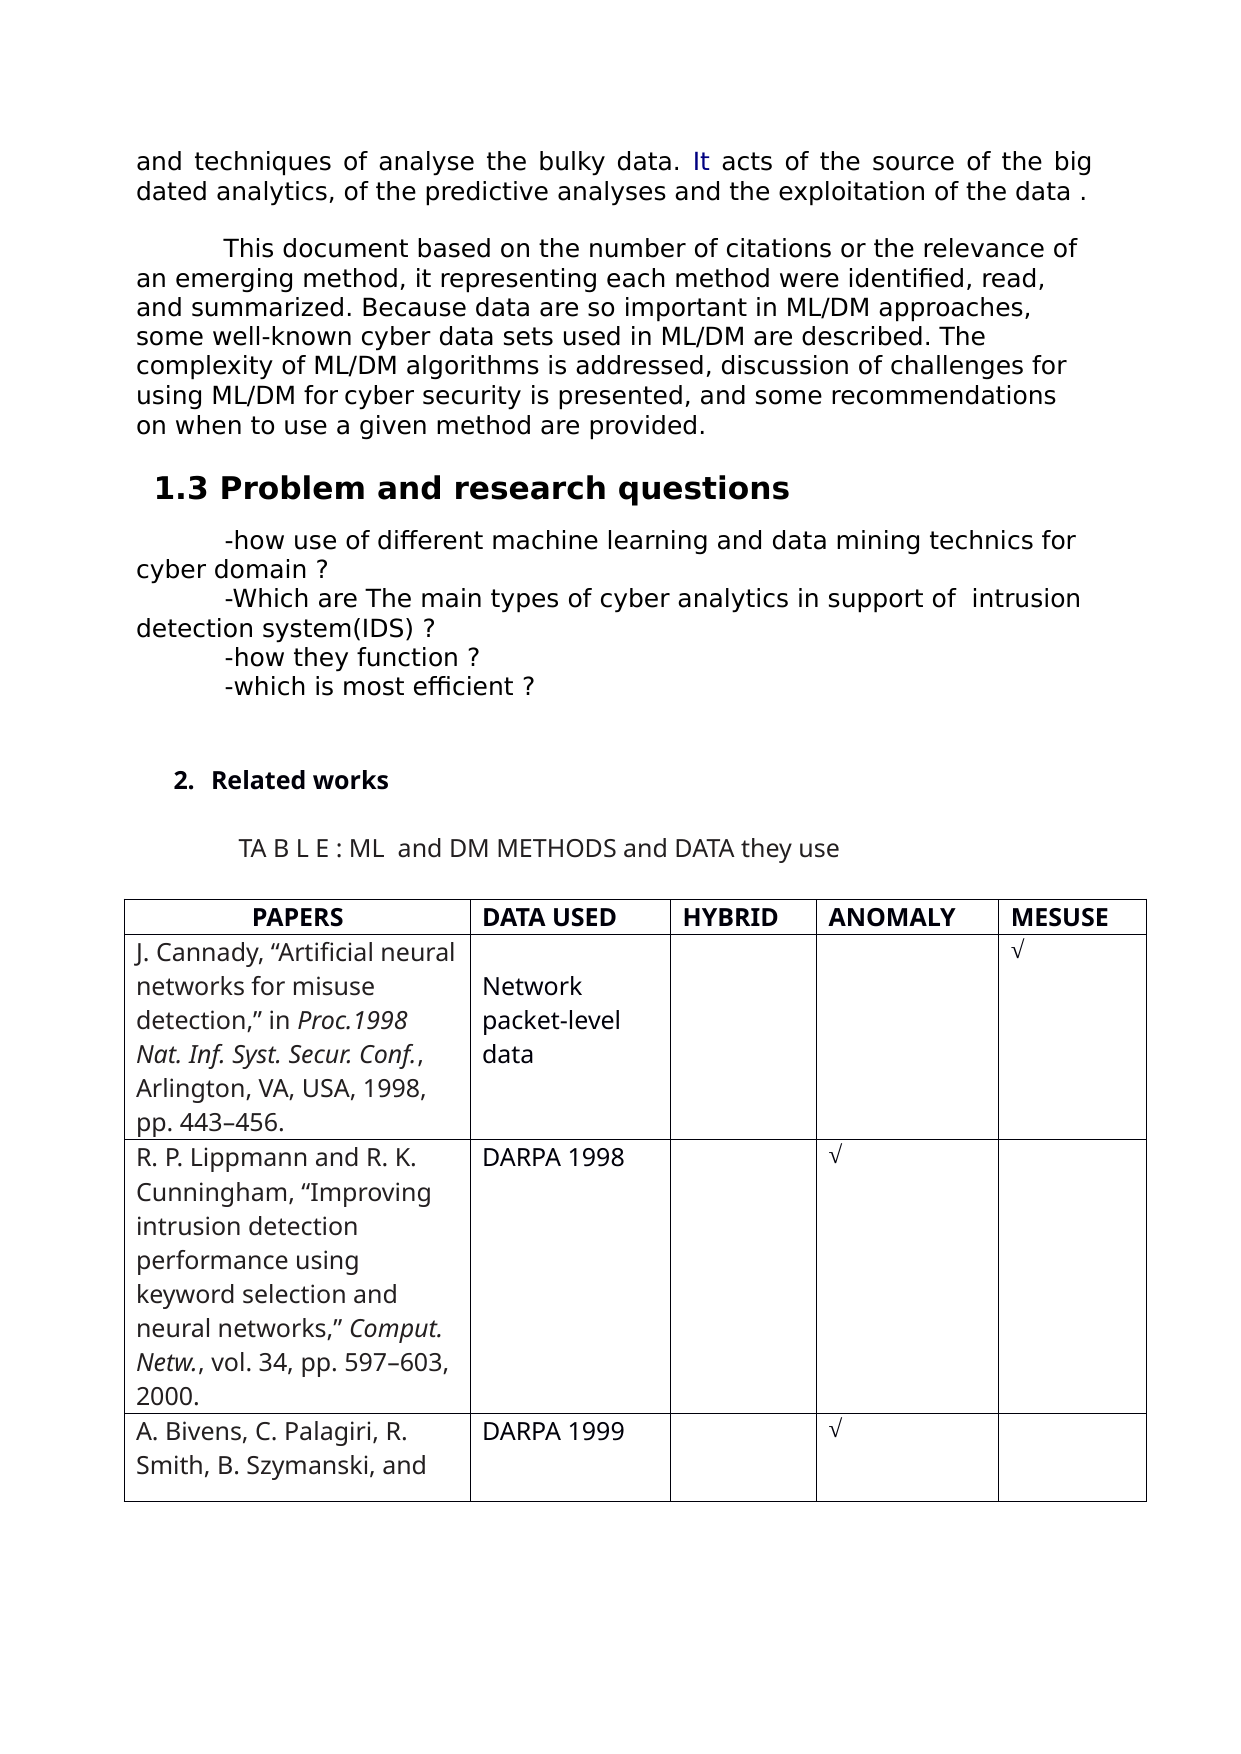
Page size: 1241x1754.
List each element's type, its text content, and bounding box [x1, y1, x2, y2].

table_cell [999, 1140, 1146, 1413]
table_header ANOMALY [817, 900, 998, 934]
text and techniques of analyse the bulky data. It acts of the source of the big dated analytics, of the predictive analyses and the exploitation of the data . [136, 148, 1093, 206]
table_cell [671, 1140, 816, 1413]
table_cell Network packet-level data [471, 935, 670, 1139]
table_cell [671, 935, 816, 1139]
table_cell R. P. Lippmann and R. K. Cunningham, “Improving intrusion detection performance using keyword selection and neural networks,” Comput. Netw., vol. 34, pp. 597–603, 2000. [125, 1140, 470, 1413]
table_header PAPERS [125, 900, 470, 934]
table_cell √ [817, 1140, 998, 1413]
table_cell DARPA 1999 [471, 1414, 670, 1501]
table_cell [999, 1414, 1146, 1501]
text This document based on the number of citations or the relevance of an emerging method, it representing each method were identified, read, and summarized. Because data are so important in ML/DM approaches, some well-known cyber data sets used in ML/DM are described. The complexity of ML/DM algorithms is addressed, discussion of challenges for using ML/DM for cyber security is presented, and some recommendations on when to use a given method are provided. [136, 235, 1093, 440]
table_header DATA USED [471, 900, 670, 934]
text TA B L E : ML and DM METHODS and DATA they use [173, 830, 1093, 864]
table_cell DARPA 1998 [471, 1140, 670, 1413]
text -how use of different machine learning and data mining technics for cyber domain ? [136, 526, 1093, 584]
list Related works [173, 762, 1093, 796]
table_cell √ [999, 935, 1146, 1139]
text -¶how they function ? [136, 643, 1093, 672]
table_cell [817, 935, 998, 1139]
table_header HYBRID [671, 900, 816, 934]
text 1.3 Problem and research questions [136, 471, 1093, 507]
table_cell A. Bivens, C. Palagiri, R. Smith, B. Szymanski, and [125, 1414, 470, 1501]
table_cell [671, 1414, 816, 1501]
text -Which are The main types of cyber analytics in support of intrusion detection system(IDS) ? [136, 584, 1093, 643]
text -which is most efficient ? [136, 672, 1093, 701]
table_cell J. Cannady, “Artificial neural networks for misuse detection,” in Proc.1998 Nat. Inf. Syst. Secur. Conf., Arlington, VA, USA, 1998, pp. 443–456. [125, 935, 470, 1139]
table_cell √ [817, 1414, 998, 1501]
table_header MESUSE [999, 900, 1146, 934]
